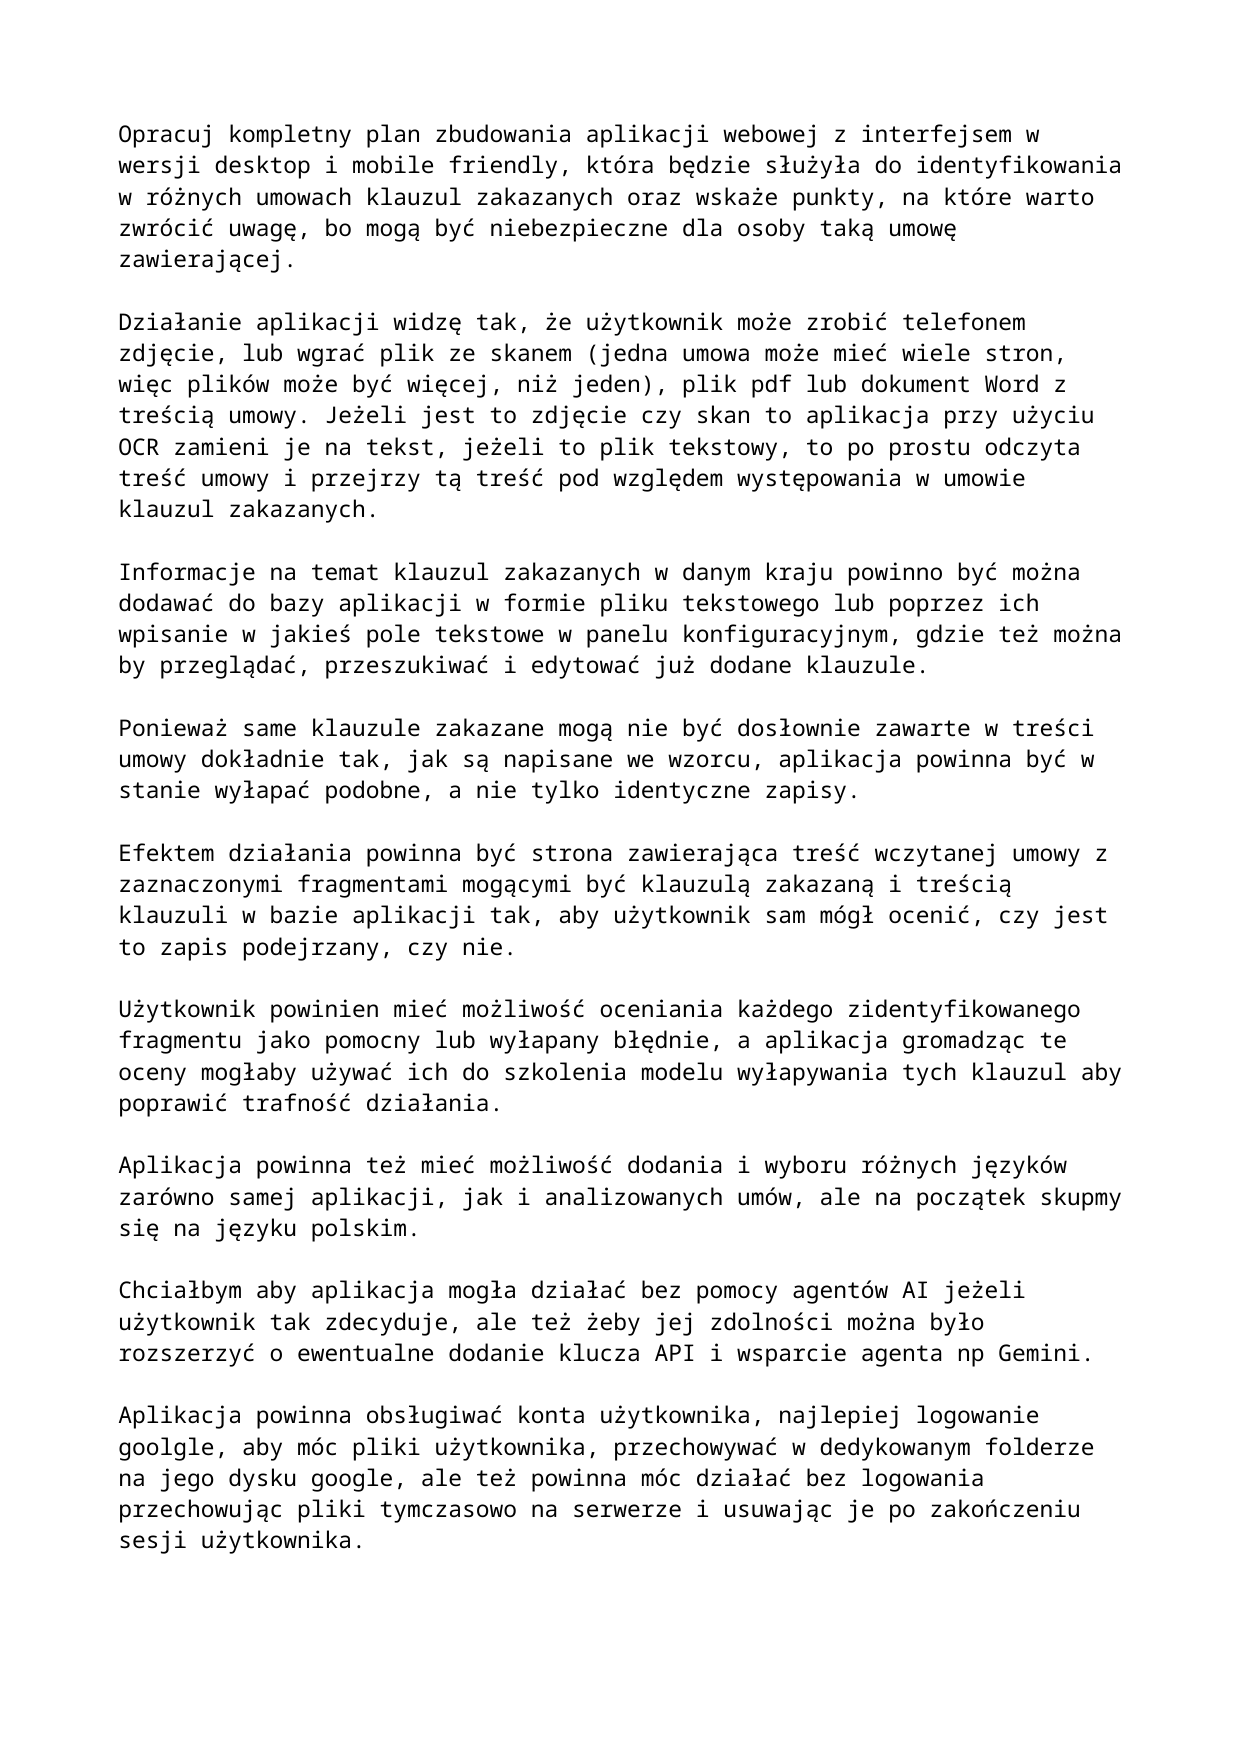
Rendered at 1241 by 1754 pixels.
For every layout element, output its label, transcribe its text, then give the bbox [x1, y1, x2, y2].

text Użytkownik powinien mieć możliwość oceniania każdego zidentyfikowanego fragmentu jako pomocny lub wyłapany błędnie, a aplikacja gromadząc te oceny mogłaby używać ich do szkolenia modelu wyłapywania tych klauzul aby poprawić trafność działania. [118, 993, 1122, 1118]
text Ponieważ same klauzule zakazane mogą nie być dosłownie zawarte w treści umowy dokładnie tak, jak są napisane we wzorcu, aplikacja powinna być w stanie wyłapać podobne, a nie tylko identyczne zapisy. [118, 712, 1122, 806]
text Opracuj kompletny plan zbudowania aplikacji webowej z interfejsem w wersji desktop i mobile friendly, która będzie służyła do identyfikowania w różnych umowach klauzul zakazanych oraz wskaże punkty, na które warto zwrócić uwagę, bo mogą być niebezpieczne dla osoby taką umowę zawierającej. [118, 118, 1122, 274]
text Informacje na temat klauzul zakazanych w danym kraju powinno być można dodawać do bazy aplikacji w formie pliku tekstowego lub poprzez ich wpisanie w jakieś pole tekstowe w panelu konfiguracyjnym, gdzie też można by przeglądać, przeszukiwać i edytować już dodane klauzule. [118, 556, 1122, 681]
text Aplikacja powinna obsługiwać konta użytkownika, najlepiej logowanie goolgle, aby móc pliki użytkownika, przechowywać w dedykowanym folderze na jego dysku google, ale też powinna móc działać bez logowania przechowując pliki tymczasowo na serwerze i usuwając je po zakończeniu sesji użytkownika. [118, 1399, 1122, 1556]
text Efektem działania powinna być strona zawierająca treść wczytanej umowy z zaznaczonymi fragmentami mogącymi być klauzulą zakazaną i treścią klauzuli w bazie aplikacji tak, aby użytkownik sam mógł ocenić, czy jest to zapis podejrzany, czy nie. [118, 837, 1122, 962]
text Aplikacja powinna też mieć możliwość dodania i wyboru różnych języków zarówno samej aplikacji, jak i analizowanych umów, ale na początek skupmy się na języku polskim. [118, 1149, 1122, 1243]
text Działanie aplikacji widzę tak, że użytkownik może zrobić telefonem zdjęcie, lub wgrać plik ze skanem (jedna umowa może mieć wiele stron, więc plików może być więcej, niż jeden), plik pdf lub dokument Word z treścią umowy. Jeżeli jest to zdjęcie czy skan to aplikacja przy użyciu OCR zamieni je na tekst, jeżeli to plik tekstowy, to po prostu odczyta treść umowy i przejrzy tą treść pod względem występowania w umowie klauzul zakazanych. [118, 306, 1122, 524]
text Chciałbym aby aplikacja mogła działać bez pomocy agentów AI jeżeli użytkownik tak zdecyduje, ale też żeby jej zdolności można było rozszerzyć o ewentualne dodanie klucza API i wsparcie agenta np Gemini. [118, 1274, 1122, 1368]
